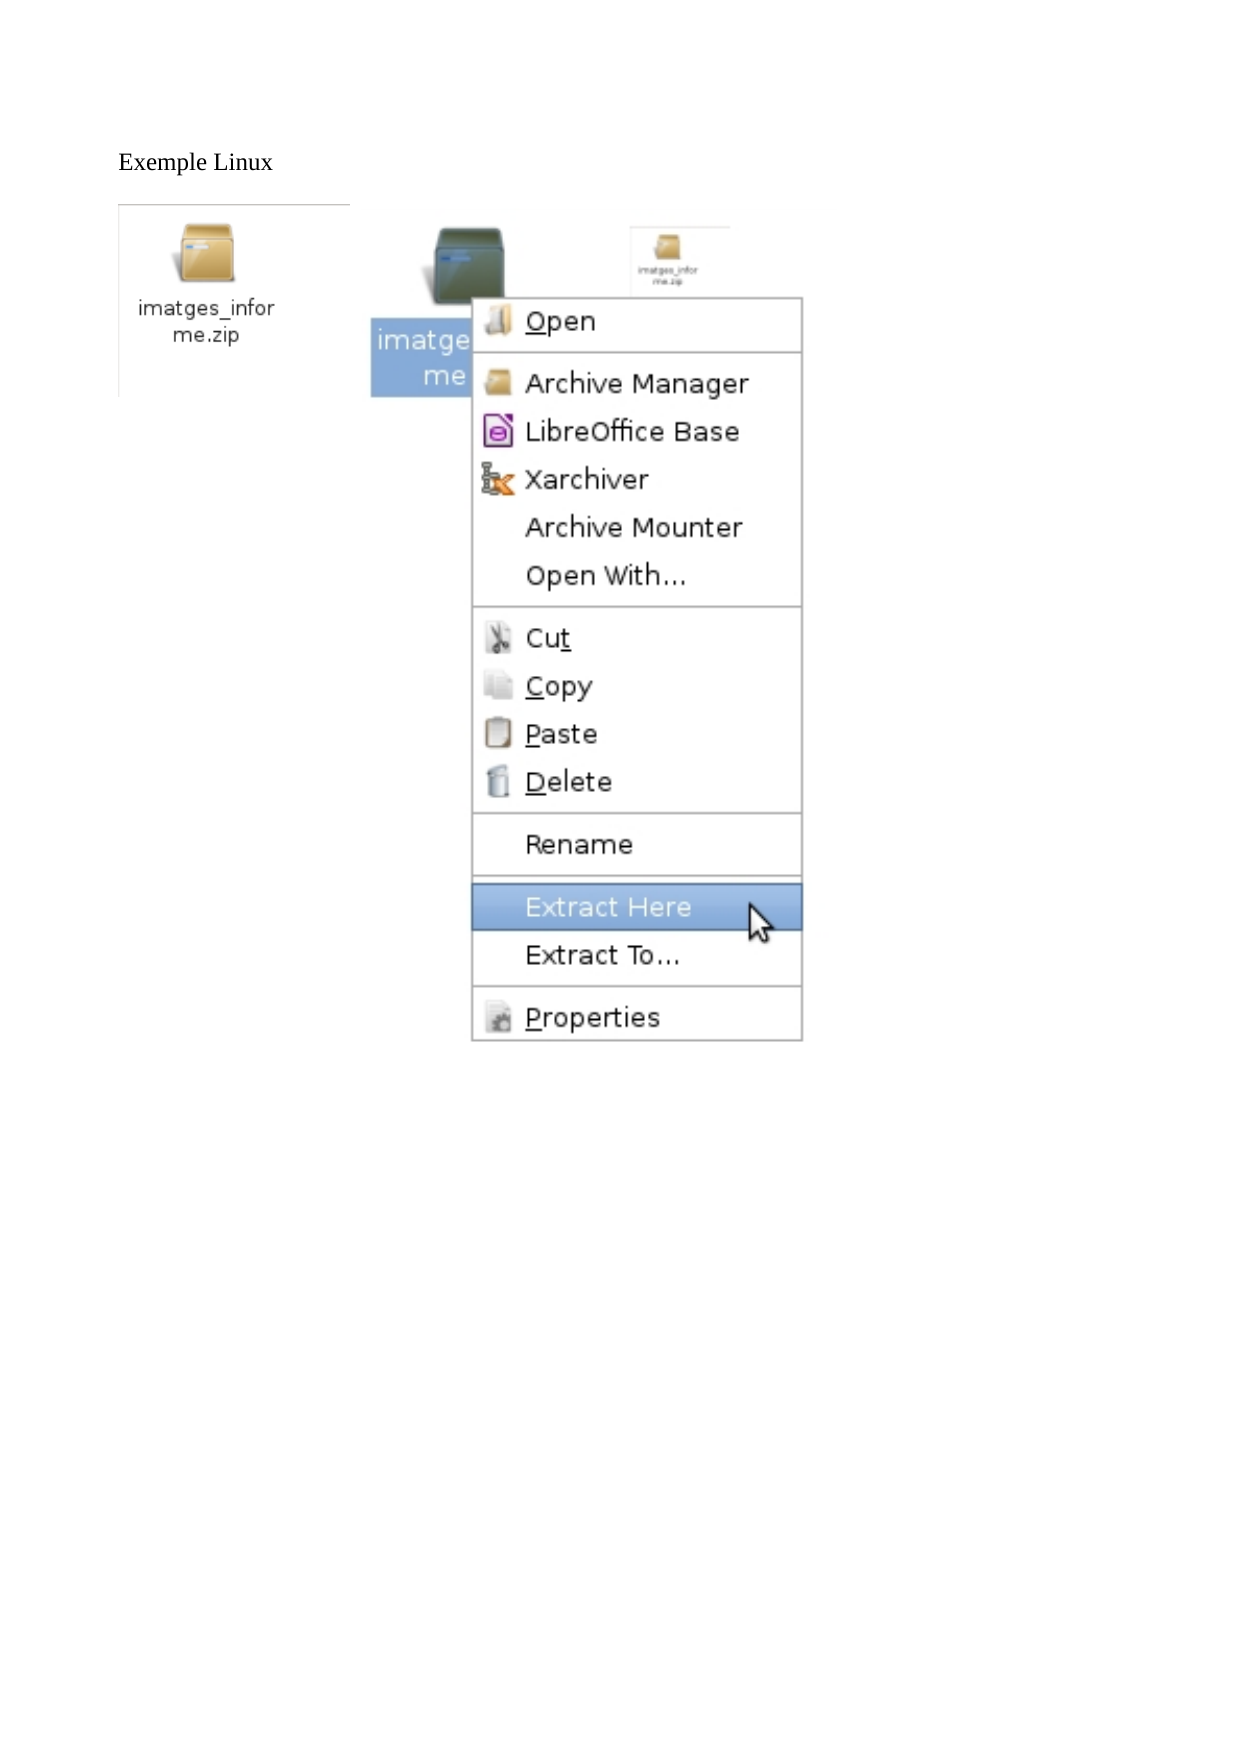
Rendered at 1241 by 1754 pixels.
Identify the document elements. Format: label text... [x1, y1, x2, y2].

picture [361, 208, 837, 1067]
picture [118, 204, 350, 397]
text Exemple Linux [118, 147, 1122, 176]
